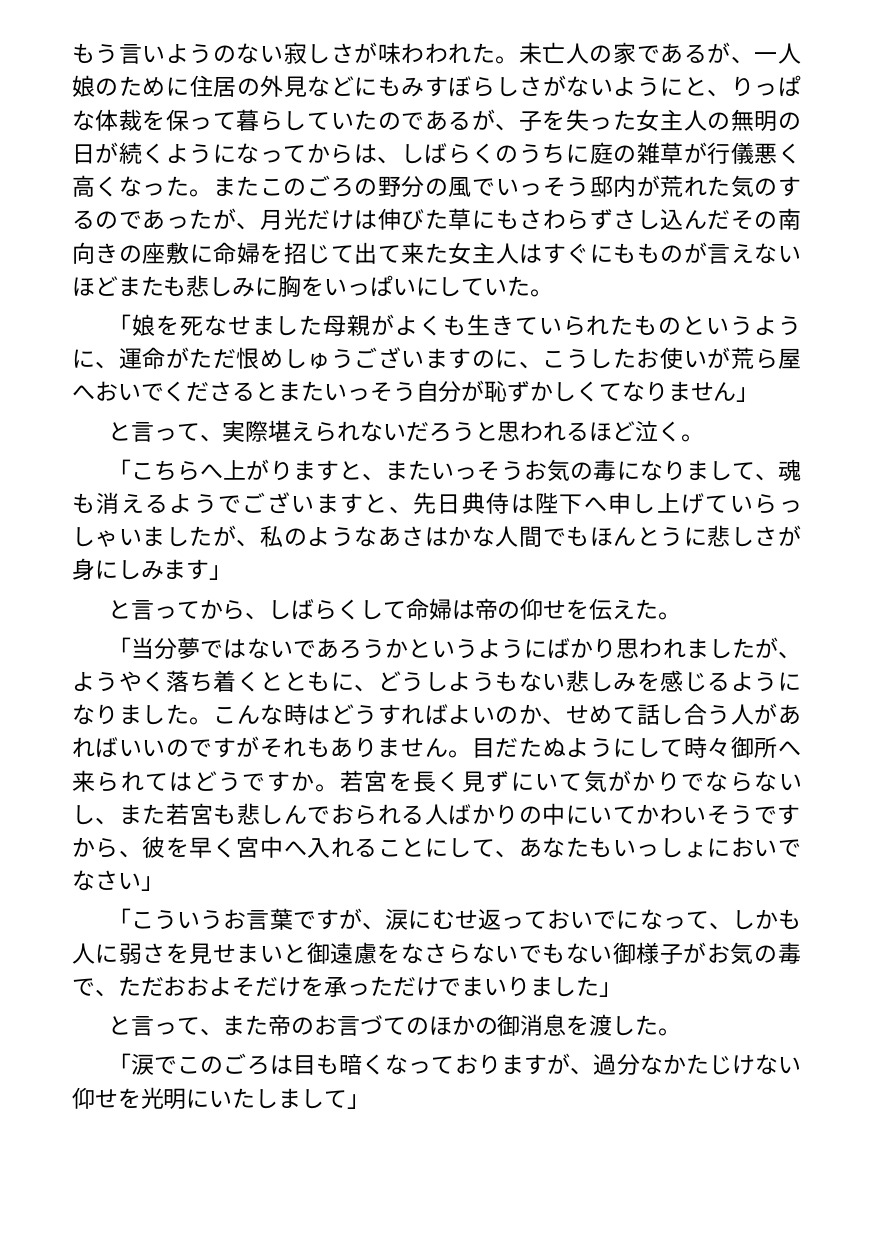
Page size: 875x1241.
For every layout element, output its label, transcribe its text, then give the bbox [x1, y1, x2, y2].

text と言ってから、しばらくして命婦は帝の仰せを伝えた。 [72, 591, 802, 625]
text 「涙でこのごろは目も暗くなっておりますが、過分なかたじけない仰せを光明にいたしまして」 [72, 1047, 802, 1114]
text 「娘を死なせました母親がよくも生きていられたものというように、運命がただ恨めしゅうございますのに、こうしたお使いが荒ら屋へおいでくださるとまたいっそう自分が恥ずかしくてなりません」 [72, 308, 802, 407]
text 「こちらへ上がりますと、またいっそうお気の毒になりまして、魂も消えるようでございますと、先日典侍は陛下へ申し上げていらっしゃいましたが、私のようなあさはかな人間でもほんとうに悲しさが身にしみます」 [72, 453, 802, 586]
text と言って、また帝のお言づてのほかの御消息を渡した。 [72, 1008, 802, 1041]
text と言って、実際堪えられないだろうと思われるほど泣く。 [72, 413, 802, 447]
text 「こういうお言葉ですが、涙にむせ返っておいでになって、しかも人に弱さを見せまいと御遠慮をなさらないでもない御様子がお気の毒で、ただおおよそだけを承っただけでまいりました」 [72, 902, 802, 1002]
text 「当分夢ではないであろうかというようにばかり思われましたが、ようやく落ち着くとともに、どうしようもない悲しみを感じるようになりました。こんな時はどうすればよいのか、せめて話し合う人があればいいのですがそれもありません。目だたぬようにして時々御所へ来られてはどうですか。若宮を長く見ずにいて気がかりでならないし、また若宮も悲しんでおられる人ばかりの中にいてかわいそうですから、彼を早く宮中へ入れることにして、あなたもいっしょにおいでなさい」 [72, 631, 802, 896]
text もう言いようのない寂しさが味わわれた。未亡人の家であるが、一人娘のために住居の外見などにもみすぼらしさがないようにと、りっぱな体裁を保って暮らしていたのであるが、子を失った女主人の無明の日が続くようになってからは、しばらくのうちに庭の雑草が行儀悪く高くなった。またこのごろの野分の風でいっそう邸内が荒れた気のするのであったが、月光だけは伸びた草にもさわらずさし込んだその南向きの座敷に命婦を招じて出て来た女主人はすぐにもものが言えないほどまたも悲しみに胸をいっぱいにしていた。 [72, 36, 802, 302]
